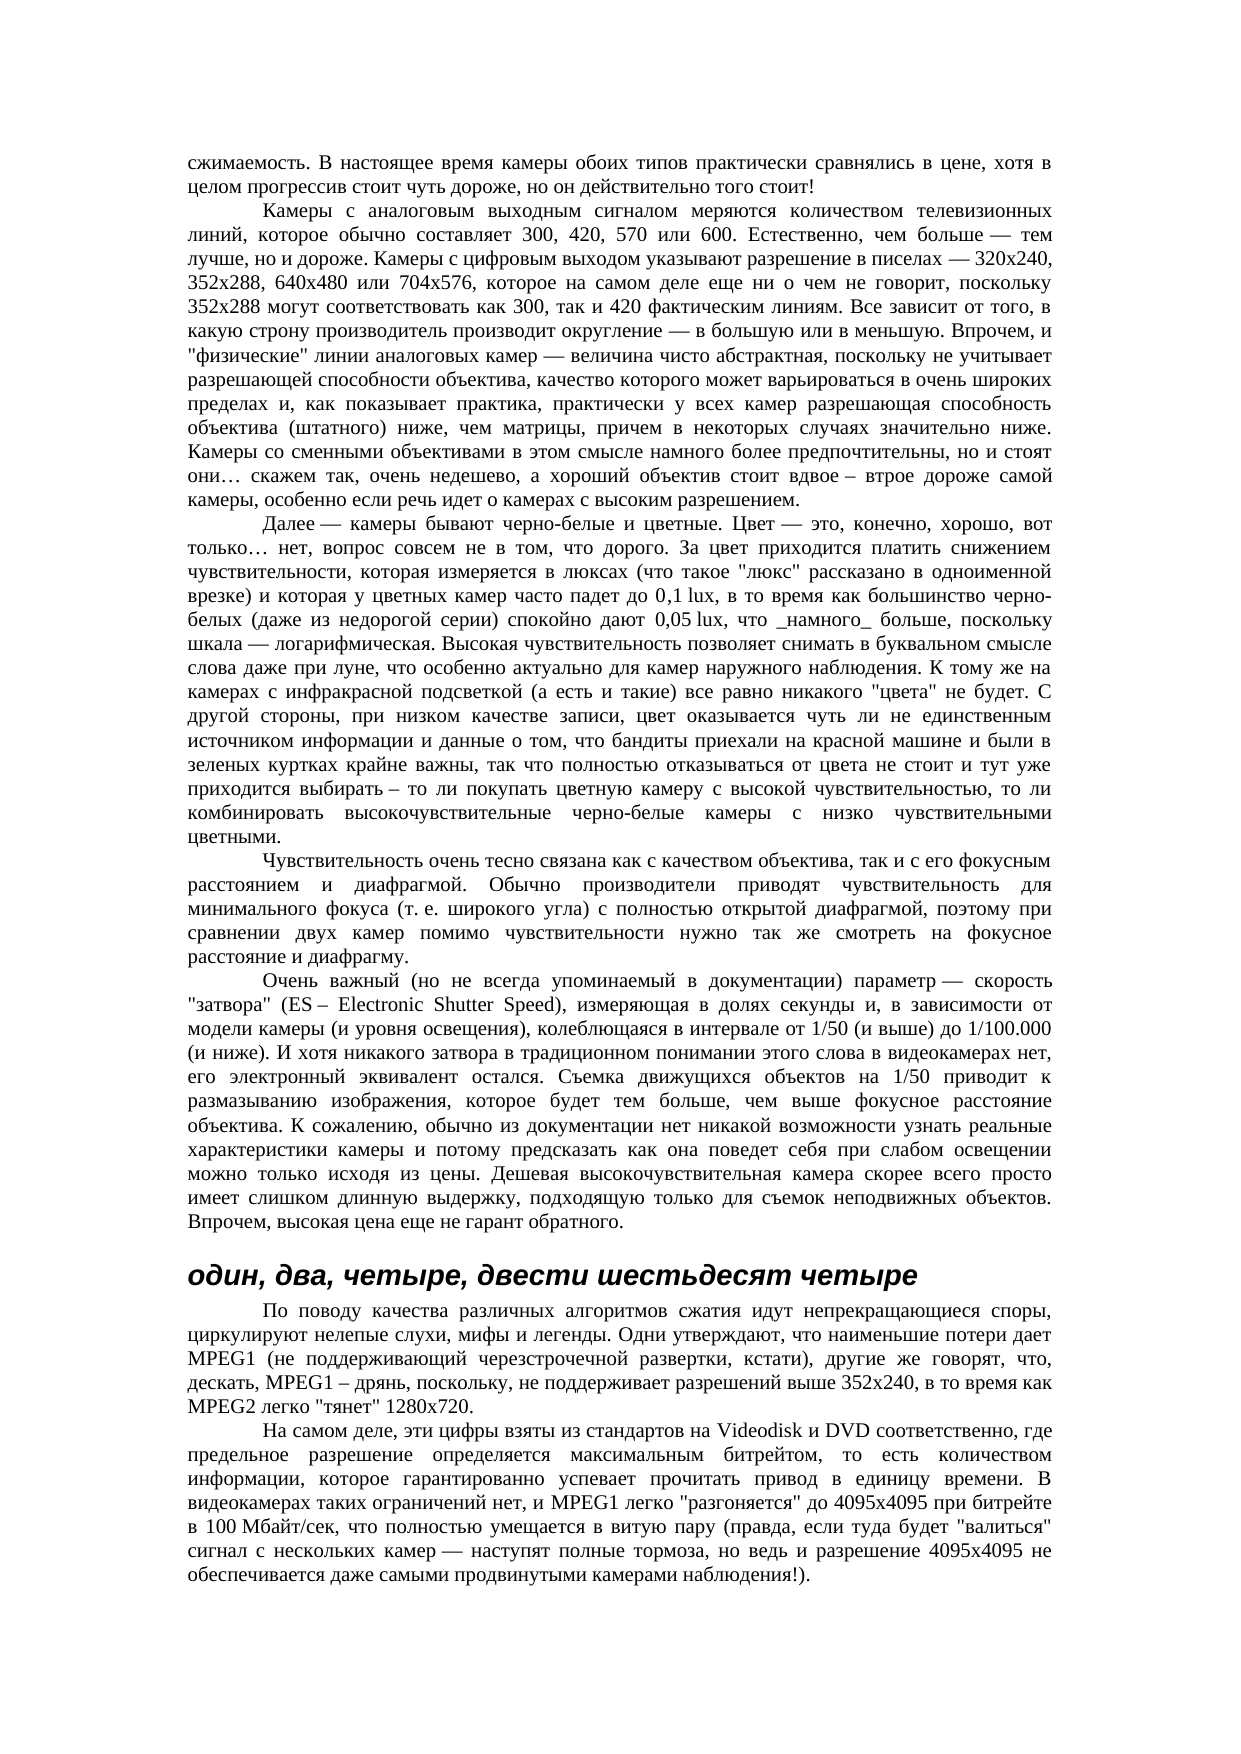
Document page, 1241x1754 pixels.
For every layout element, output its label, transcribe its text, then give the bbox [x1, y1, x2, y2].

text Очень важный (но не всегда упоминаемый в документации) параметр — скорость "затвора" (ES – Electronic Shutter Speed), измеряющая в долях секунды и, в зависимости от модели камеры (и уровня освещения), колеблющаяся в интервале от 1/50 (и выше) до 1/100.000 (и ниже). И хотя никакого затвора в традиционном понимании этого слова в видеокамерах нет, его электронный эквивалент остался. Съемка движущихся объектов на 1/50 приводит к размазыванию изображения, которое будет тем больше, чем выше фокусное расстояние объектива. К сожалению, обычно из документации нет никакой возможности узнать реальные характеристики камеры и потому предсказать как она поведет себя при слабом освещении можно только исходя из цены. Дешевая высокочувствительная камера скорее всего просто имеет слишком длинную выдержку, подходящую только для съемок неподвижных объектов. Впрочем, высокая цена еще не гарант обратного. [187, 968, 1053, 1233]
text Камеры с аналоговым выходным сигналом меряются количеством телевизионных линий, которое обычно составляет 300, 420, 570 или 600. Естественно, чем больше — тем лучше, но и дороже. Камеры с цифровым выходом указывают разрешение в писелах — 320x240, 352x288, 640x480 или 704x576, которое на самом деле еще ни о чем не говорит, поскольку 352x288 могут соответствовать как 300, так и 420 фактическим линиям. Все зависит от того, в какую строну производитель производит округление — в большую или в меньшую. Впрочем, и "физические" линии аналоговых камер — величина чисто абстрактная, поскольку не учитывает разрешающей способности объектива, качество которого может варьироваться в очень широких пределах и, как показывает практика, практически у всех камер разрешающая способность объектива (штатного) ниже, чем матрицы, причем в некоторых случаях значительно ниже. Камеры со сменными объективами в этом смысле намного более предпочтительны, но и стоят они… скажем так, очень недешево, а хороший объектив стоит вдвое – втрое дороже самой камеры, особенно если речь идет о камерах с высоким разрешением. [187, 198, 1053, 511]
subtitle один, два, четыре, двести шестьдесят четыре [187, 1258, 1053, 1291]
text сжимаемость. В настоящее время камеры обоих типов практически сравнялись в цене, хотя в целом прогрессив стоит чуть дороже, но он действительно того стоит! [187, 150, 1053, 198]
text По поводу качества различных алгоритмов сжатия идут непрекращающиеся споры, циркулируют нелепые слухи, мифы и легенды. Одни утверждают, что наименьшие потери дает MPEG1 (не поддерживающий черезстрочечной развертки, кстати), другие же говорят, что, дескать, MPEG1 – дрянь, поскольку, не поддерживает разрешений выше 352x240, в то время как MPEG2 легко "тянет" 1280x720. [187, 1298, 1053, 1418]
text Чувствительность очень тесно связана как с качеством объектива, так и с его фокусным расстоянием и диафрагмой. Обычно производители приводят чувствительность для минимального фокуса (т. е. широкого угла) с полностью открытой диафрагмой, поэтому при сравнении двух камер помимо чувствительности нужно так же смотреть на фокусное расстояние и диафрагму. [187, 848, 1053, 968]
text Далее — камеры бывают черно-белые и цветные. Цвет — это, конечно, хорошо, вот только… нет, вопрос совсем не в том, что дорого. За цвет приходится платить снижением чувствительности, которая измеряется в люксах (что такое "люкс" рассказано в одноименной врезке) и которая у цветных камер часто падет до 0,1 lux, в то время как большинство черно-белых (даже из недорогой серии) спокойно дают 0,05 lux, что _намного_ больше, поскольку шкала — логарифмическая. Высокая чувствительность позволяет снимать в буквальном смысле слова даже при луне, что особенно актуально для камер наружного наблюдения. К тому же на камерах с инфракрасной подсветкой (а есть и такие) все равно никакого "цвета" не будет. С другой стороны, при низком качестве записи, цвет оказывается чуть ли не единственным источником информации и данные о том, что бандиты приехали на красной машине и были в зеленых куртках крайне важны, так что полностью отказываться от цвета не стоит и тут уже приходится выбирать – то ли покупать цветную камеру с высокой чувствительностью, то ли комбинировать высокочувствительные черно-белые камеры с низко чувствительными цветными. [187, 511, 1053, 848]
text На самом деле, эти цифры взяты из стандартов на Videodisk и DVD соответственно, где предельное разрешение определяется максимальным битрейтом, то есть количеством информации, которое гарантированно успевает прочитать привод в единицу времени. В видеокамерах таких ограничений нет, и MPEG1 легко "разгоняется" до 4095x4095 при битрейте в 100 Мбайт/сек, что полностью умещается в витую пару (правда, если туда будет "валиться" сигнал с нескольких камер — наступят полные тормоза, но ведь и разрешение 4095x4095 не обеспечивается даже самыми продвинутыми камерами наблюдения!). [187, 1418, 1053, 1586]
